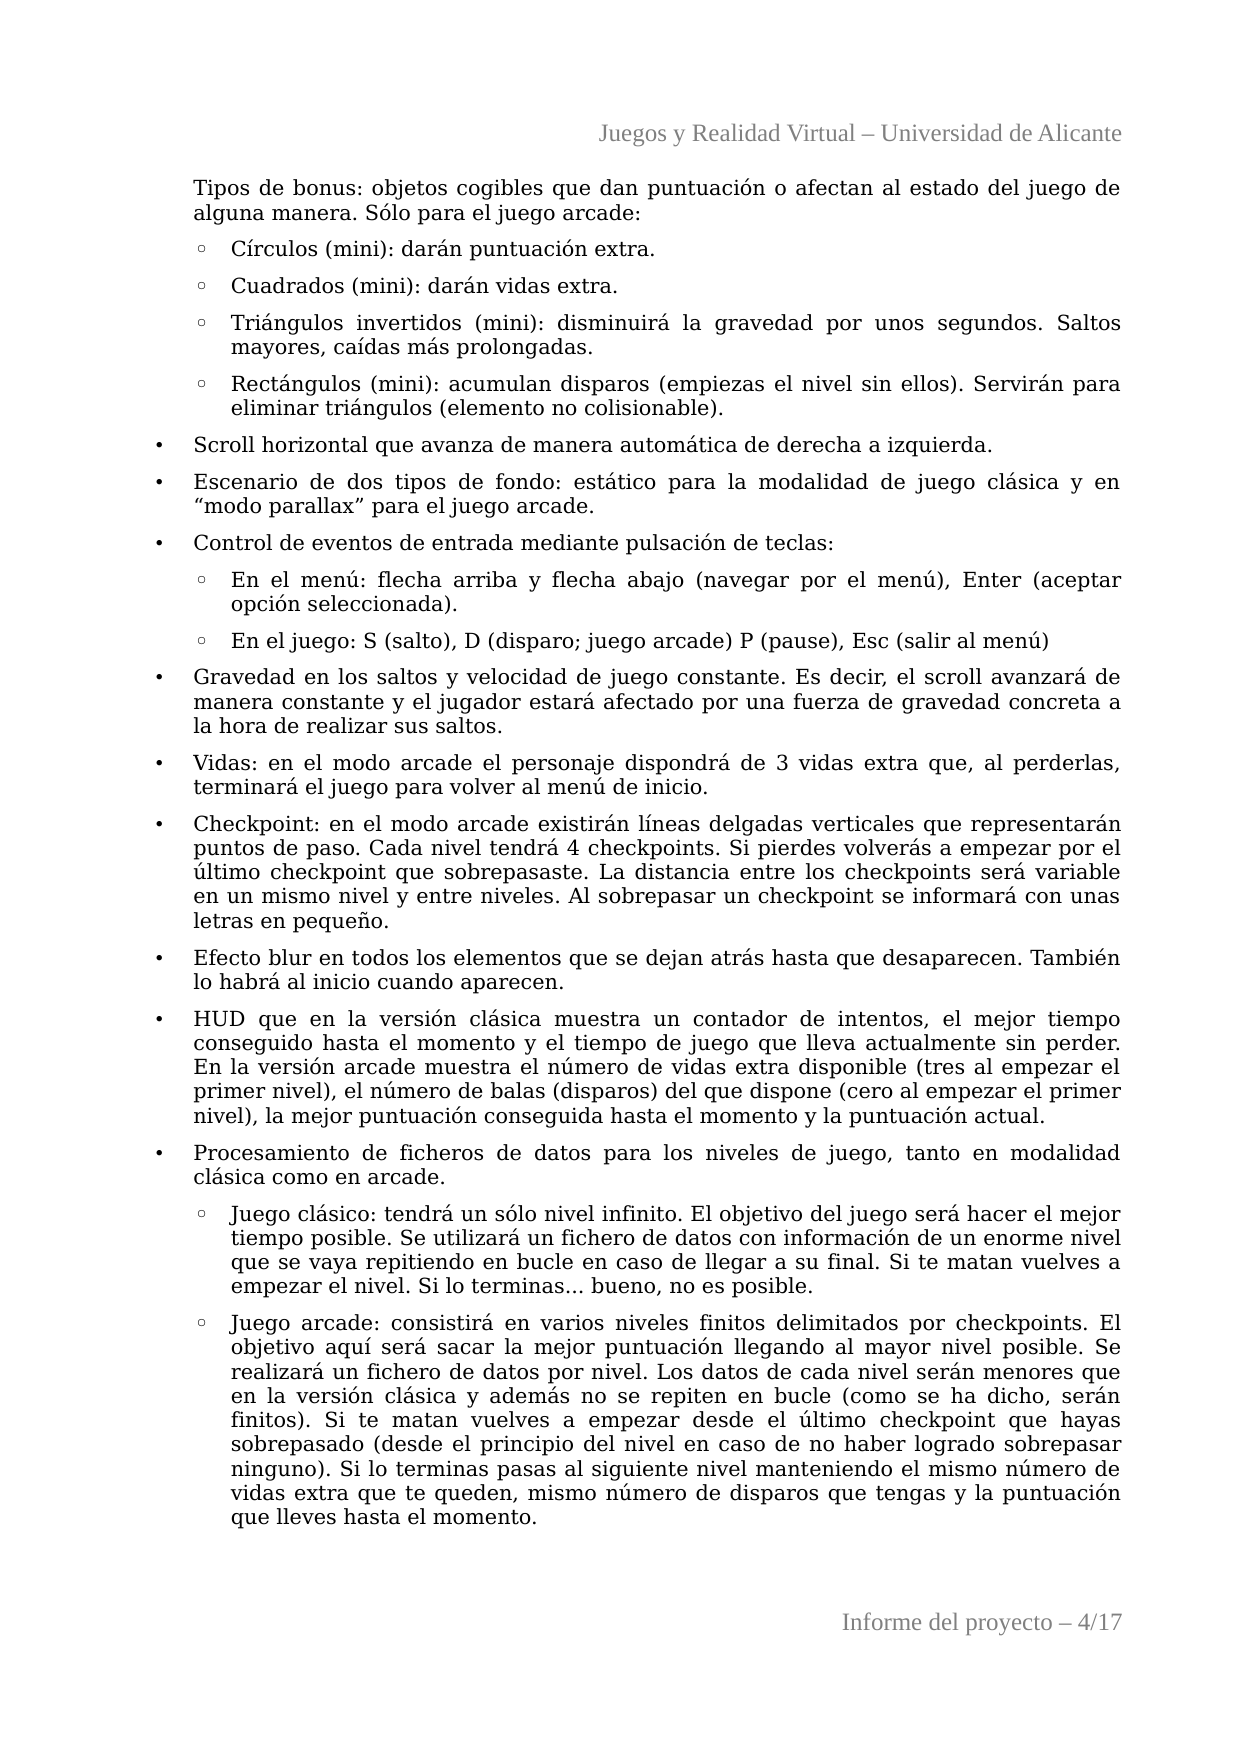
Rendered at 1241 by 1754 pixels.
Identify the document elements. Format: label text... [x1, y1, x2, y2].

list Gravedad en los saltos y velocidad de juego constante. Es decir, el scroll avanzará de manera constante y el jugador estará afectado por una fuerza de gravedad concreta a la hora de realizar sus saltos. [156, 665, 1122, 738]
list Vidas: en el modo arcade el personaje dispondrá de 3 vidas extra que, al perderlas, terminará el juego para volver al menú de inicio. [156, 751, 1122, 799]
list Escenario de dos tipos de fondo: estático para la modalidad de juego clásica y en “modo parallax” para el juego arcade. [156, 470, 1122, 518]
list Checkpoint: en el modo arcade existirán líneas delgadas verticales que representarán puntos de paso. Cada nivel tendrá 4 checkpoints. Si pierdes volverás a empezar por el último checkpoint que sobrepasaste. La distancia entre los checkpoints será variable en un mismo nivel y entre niveles. Al sobrepasar un checkpoint se informará con unas letras en pequeño. [156, 812, 1122, 933]
list Tipos de bonus: objetos cogibles que dan puntuación o afectan al estado del juego de alguna manera. Sólo para el juego arcade: [156, 176, 1122, 225]
list Cuadrados (mini): darán vidas extra. [193, 274, 1122, 298]
list HUD que en la versión clásica muestra un contador de intentos, el mejor tiempo conseguido hasta el momento y el tiempo de juego que lleva actualmente sin perder. En la versión arcade muestra el número de vidas extra disponible (tres al empezar el primer nivel), el número de balas (disparos) del que dispone (cero al empezar el primer nivel), la mejor puntuación conseguida hasta el momento y la puntuación actual. [156, 1007, 1122, 1128]
list Scroll horizontal que avanza de manera automática de derecha a izquierda. [156, 433, 1122, 457]
list Juego arcade: consistirá en varios niveles finitos delimitados por checkpoints. El objetivo aquí será sacar la mejor puntuación llegando al mayor nivel posible. Se realizará un fichero de datos por nivel. Los datos de cada nivel serán menores que en la versión clásica y además no se repiten en bucle (como se ha dicho, serán finitos). Si te matan vuelves a empezar desde el último checkpoint que hayas sobrepasado (desde el principio del nivel en caso de no haber logrado sobrepasar ninguno). Si lo terminas pasas al siguiente nivel manteniendo el mismo número de vidas extra que te queden, mismo número de disparos que tengas y la puntuación que lleves hasta el momento. [193, 1311, 1122, 1529]
list En el juego: S (salto), D (disparo; juego arcade) P (pause), Esc (salir al menú) [193, 629, 1122, 653]
list Efecto blur en todos los elementos que se dejan atrás hasta que desaparecen. También lo habrá al inicio cuando aparecen. [156, 946, 1122, 994]
list Círculos (mini): darán puntuación extra. [193, 237, 1122, 262]
list Rectángulos (mini): acumulan disparos (empiezas el nivel sin ellos). Servirán para eliminar triángulos (elemento no colisionable). [193, 372, 1122, 421]
list Juego clásico: tendrá un sólo nivel infinito. El objetivo del juego será hacer el mejor tiempo posible. Se utilizará un fichero de datos con información de un enorme nivel que se vaya repitiendo en bucle en caso de llegar a su final. Si te matan vuelves a empezar el nivel. Si lo terminas... bueno, no es posible. [193, 1202, 1122, 1299]
list Triángulos invertidos (mini): disminuirá la gravedad por unos segundos. Saltos mayores, caídas más prolongadas. [193, 311, 1122, 359]
list Control de eventos de entrada mediante pulsación de teclas: [156, 531, 1122, 555]
list En el menú: flecha arriba y flecha abajo (navegar por el menú), Enter (aceptar opción seleccionada). [193, 568, 1122, 616]
list Procesamiento de ficheros de datos para los niveles de juego, tanto en modalidad clásica como en arcade. [156, 1141, 1122, 1189]
